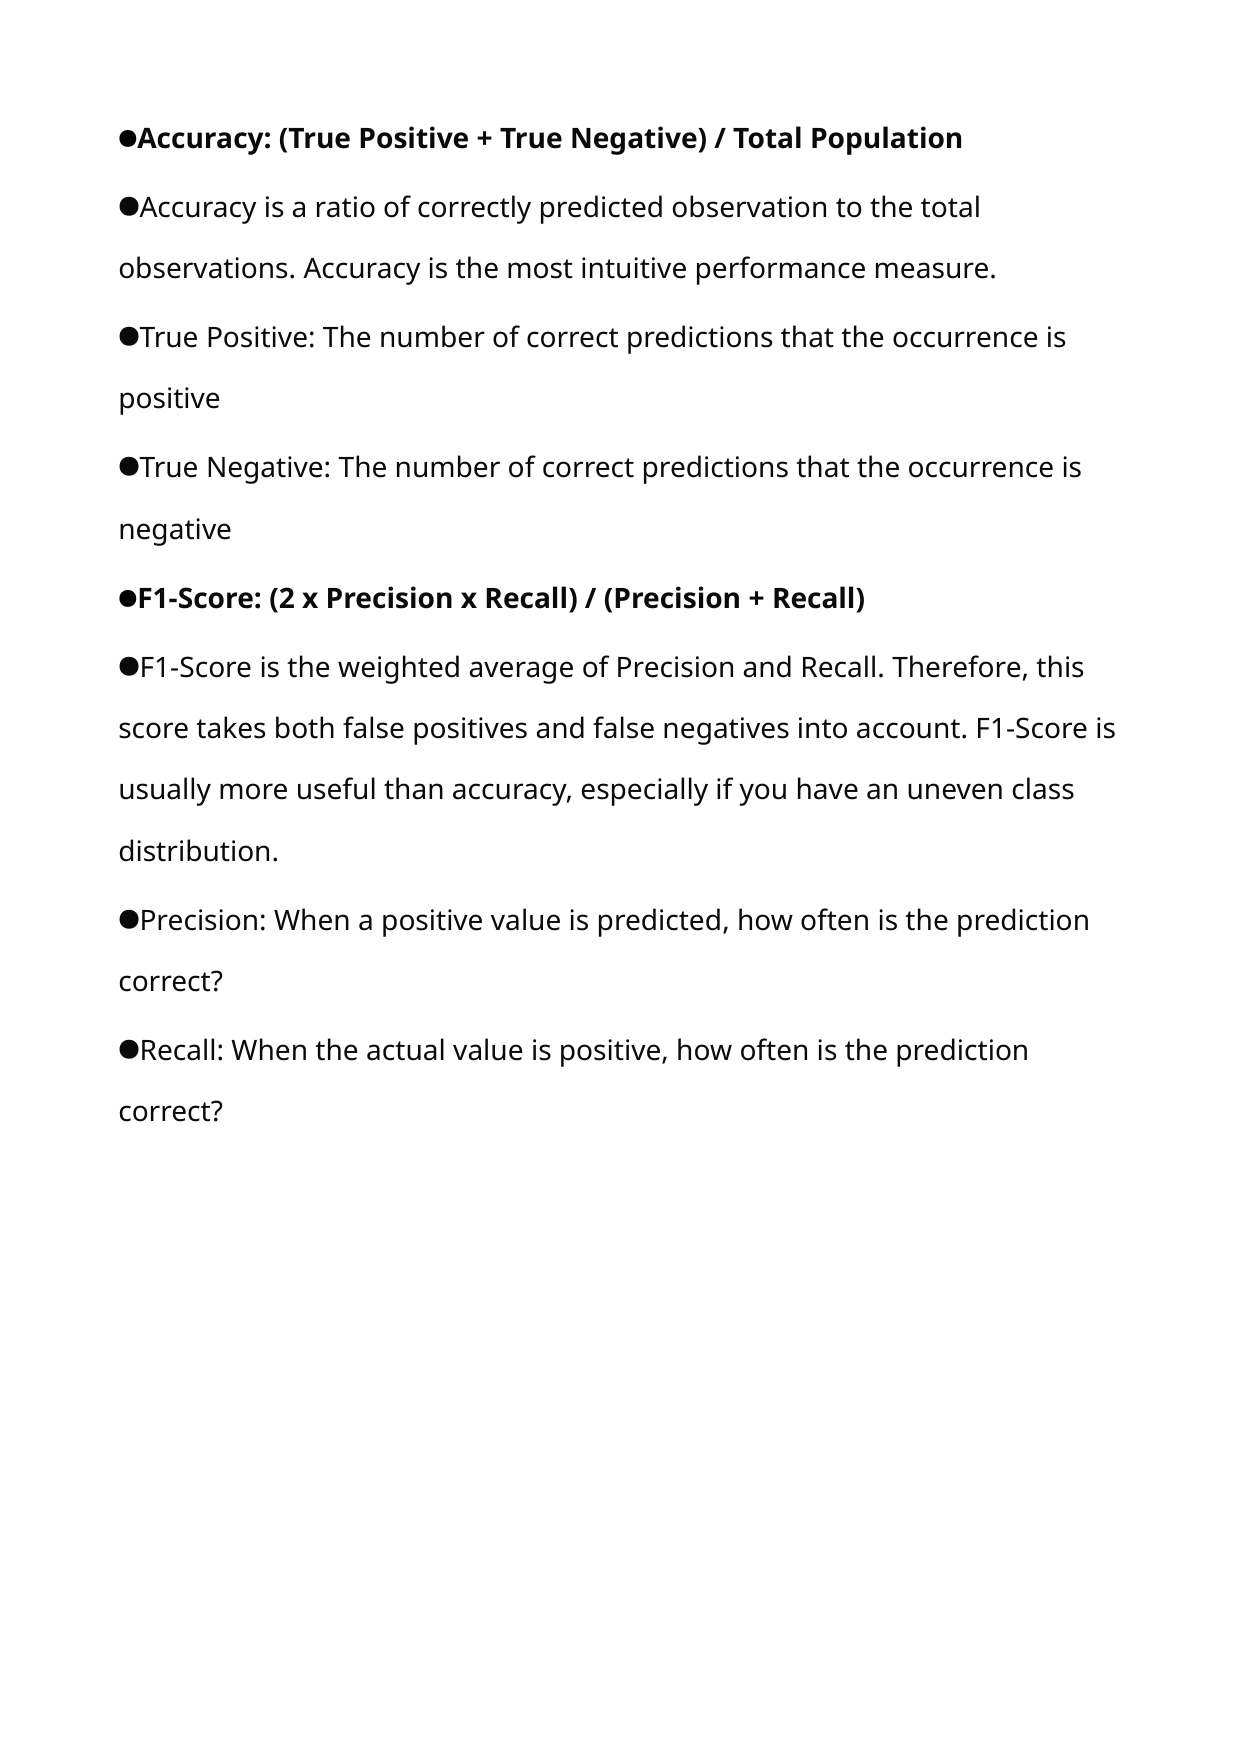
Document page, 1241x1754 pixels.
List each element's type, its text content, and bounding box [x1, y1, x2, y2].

list Accuracy: (True Positive + True Negative) / Total Population [118, 118, 1122, 156]
list Precision: When a positive value is predicted, how often is the prediction correct? [118, 900, 1122, 999]
list True Positive: The number of correct predictions that the occurrence is positive [118, 317, 1122, 417]
list F1-Score: (2 x Precision x Recall) / (Precision + Recall) [118, 578, 1122, 616]
list True Negative: The number of correct predictions that the occurrence is negative [118, 448, 1122, 547]
list F1-Score is the weighted average of Precision and Recall. Therefore, this score takes both false positives and false negatives into account. F1-Score is usually more useful than accuracy, especially if you have an uneven class distribution. [118, 647, 1122, 869]
list Accuracy is a ratio of correctly predicted observation to the total observations. Accuracy is the most intuitive performance measure. [118, 187, 1122, 287]
list Recall: When the actual value is positive, how often is the prediction correct? [118, 1030, 1122, 1130]
